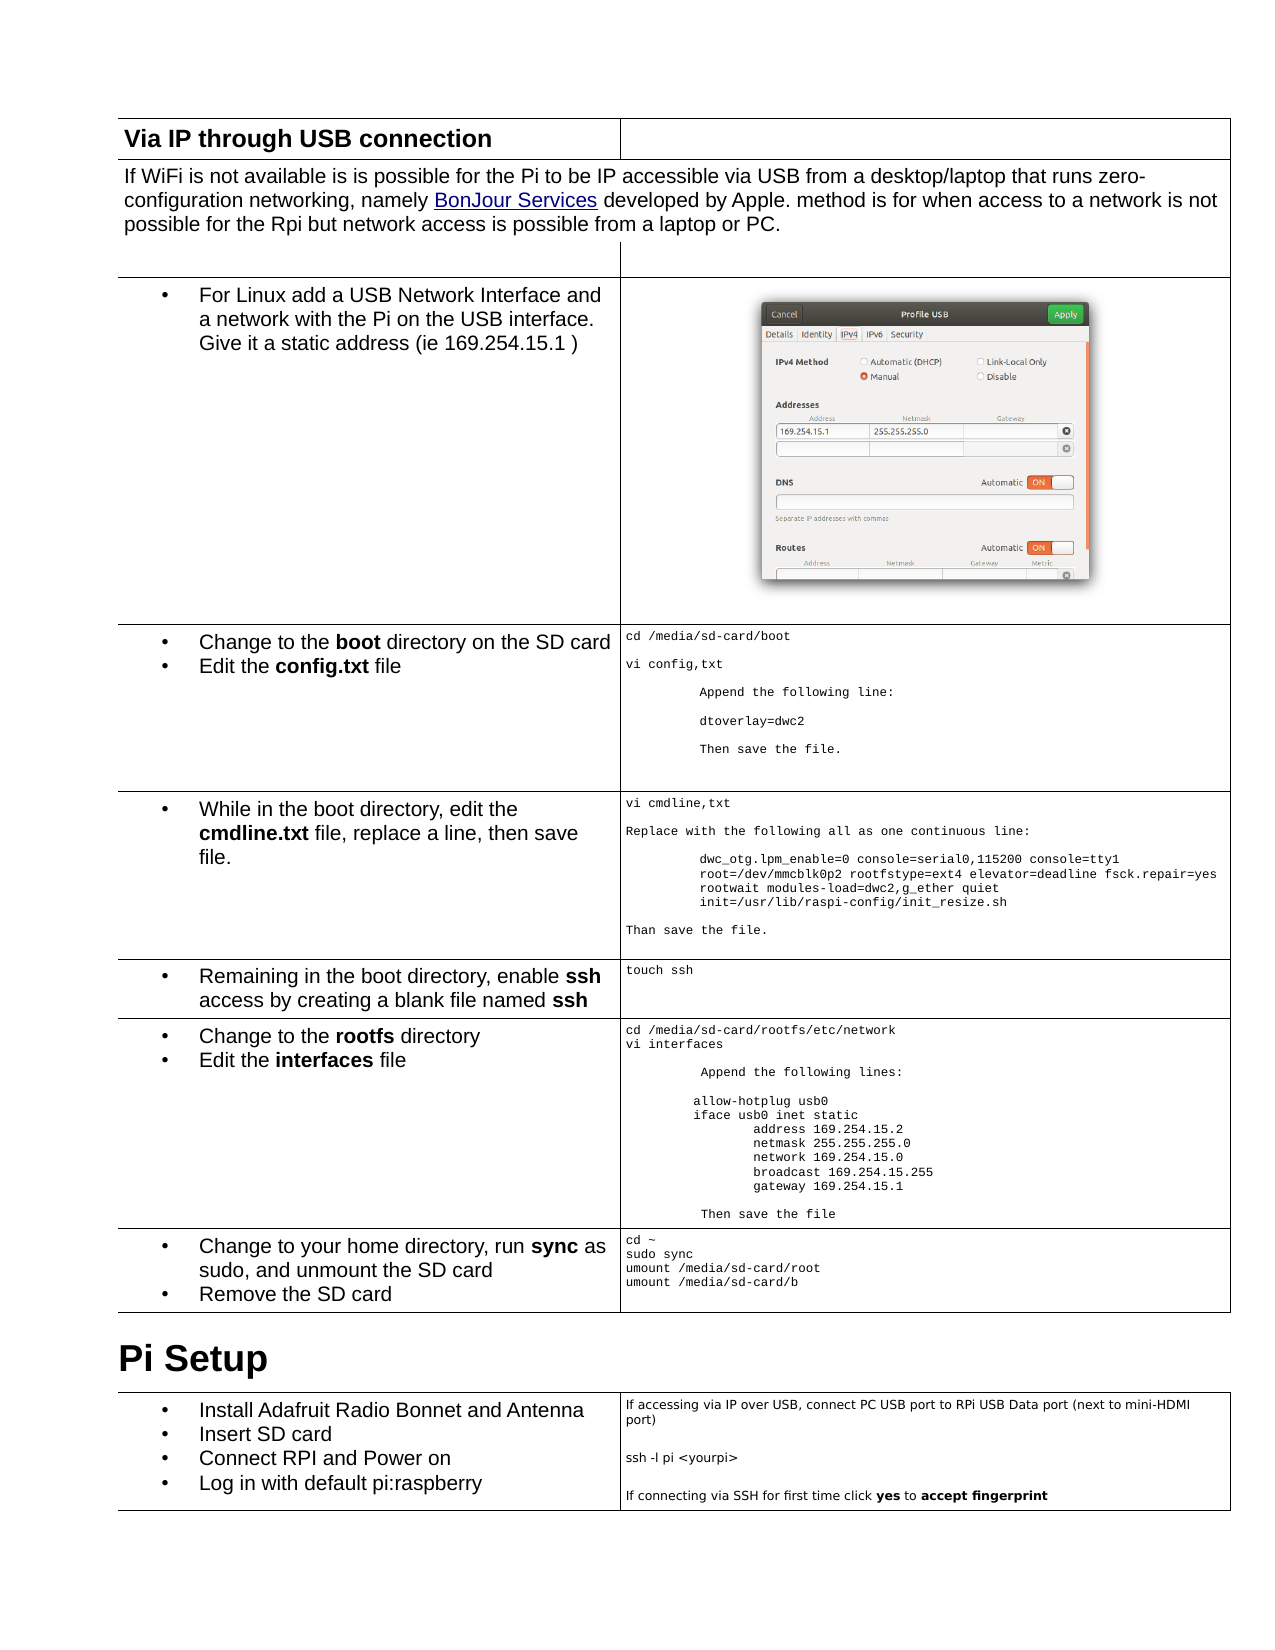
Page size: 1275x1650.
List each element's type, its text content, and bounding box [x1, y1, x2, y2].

table_cell Change to the boot directory on the SD card Edit the config.txt file [118, 625, 620, 791]
table_cell [621, 119, 1230, 158]
table_header Install Adafruit Radio Bonnet and Antenna Insert SD card Connect RPI and Power on Log in with default pi:raspberry [118, 1393, 620, 1509]
table_cell cd /media/sd-card/rootfs/etc/network vi interfaces Append the following lines: allow-hotplug usb0 iface usb0 inet static address 169.254.15.2 netmask 255.255.255.0 network 169.254.15.0 broadcast 169.254.15.255 gateway 169.254.15.1 Then save the file [621, 1019, 1230, 1228]
table_header If accessing via IP over USB, connect PC USB port to RPi USB Data port (next to mini-HDMI port) ssh -l pi <yourpi> If connecting via SSH for first time click yes to accept fingerprint [621, 1393, 1230, 1509]
table_cell vi cmdline,txt Replace with the following all as one continuous line: dwc_otg.lpm_enable=0 console=serial0,115200 console=tty1 root=/dev/mmcblk0p2 rootfstype=ext4 elevator=deadline fsck.repair=yes rootwait modules-load=dwc2,g_ether quiet init=/usr/lib/raspi-config/init_resize.sh Than save the file. [621, 792, 1230, 958]
table_cell cd /media/sd-card/boot vi config,txt Append the following line: dtoverlay=dwc2 Then save the file. [621, 625, 1230, 791]
table_cell For Linux add a USB Network Interface and a network with the Pi on the USB interface. Give it a static address (ie 169.254.15.1 ) [118, 278, 620, 624]
table_cell [118, 242, 620, 277]
table_cell Via IP through USB connection [118, 119, 620, 158]
table_cell Change to your home directory, run sync as sudo, and unmount the SD card Remove the SD card [118, 1229, 620, 1312]
picture [740, 283, 1110, 604]
table_cell Change to the rootfs directory Edit the interfaces file [118, 1019, 620, 1228]
table_cell touch ssh [621, 960, 1230, 1018]
table_cell cd ~ sudo sync umount /media/sd-card/root umount /media/sd-card/b [621, 1229, 1230, 1312]
table_cell While in the boot directory, edit the cmdline.txt file, replace a line, then save file. [118, 792, 620, 958]
table_cell [621, 242, 1230, 277]
table_cell If WiFi is not available is is possible for the Pi to be IP accessible via USB from a desktop/laptop that runs zero-configuration networking, namely BonJour Services developed by Apple. method is for when access to a network is not possible for the Rpi but network access is possible from a laptop or PC. [118, 160, 1230, 242]
subtitle Pi Setup [118, 1337, 1157, 1380]
table_cell [621, 278, 1230, 624]
table_cell Remaining in the boot directory, enable ssh access by creating a blank file named ssh [118, 960, 620, 1018]
